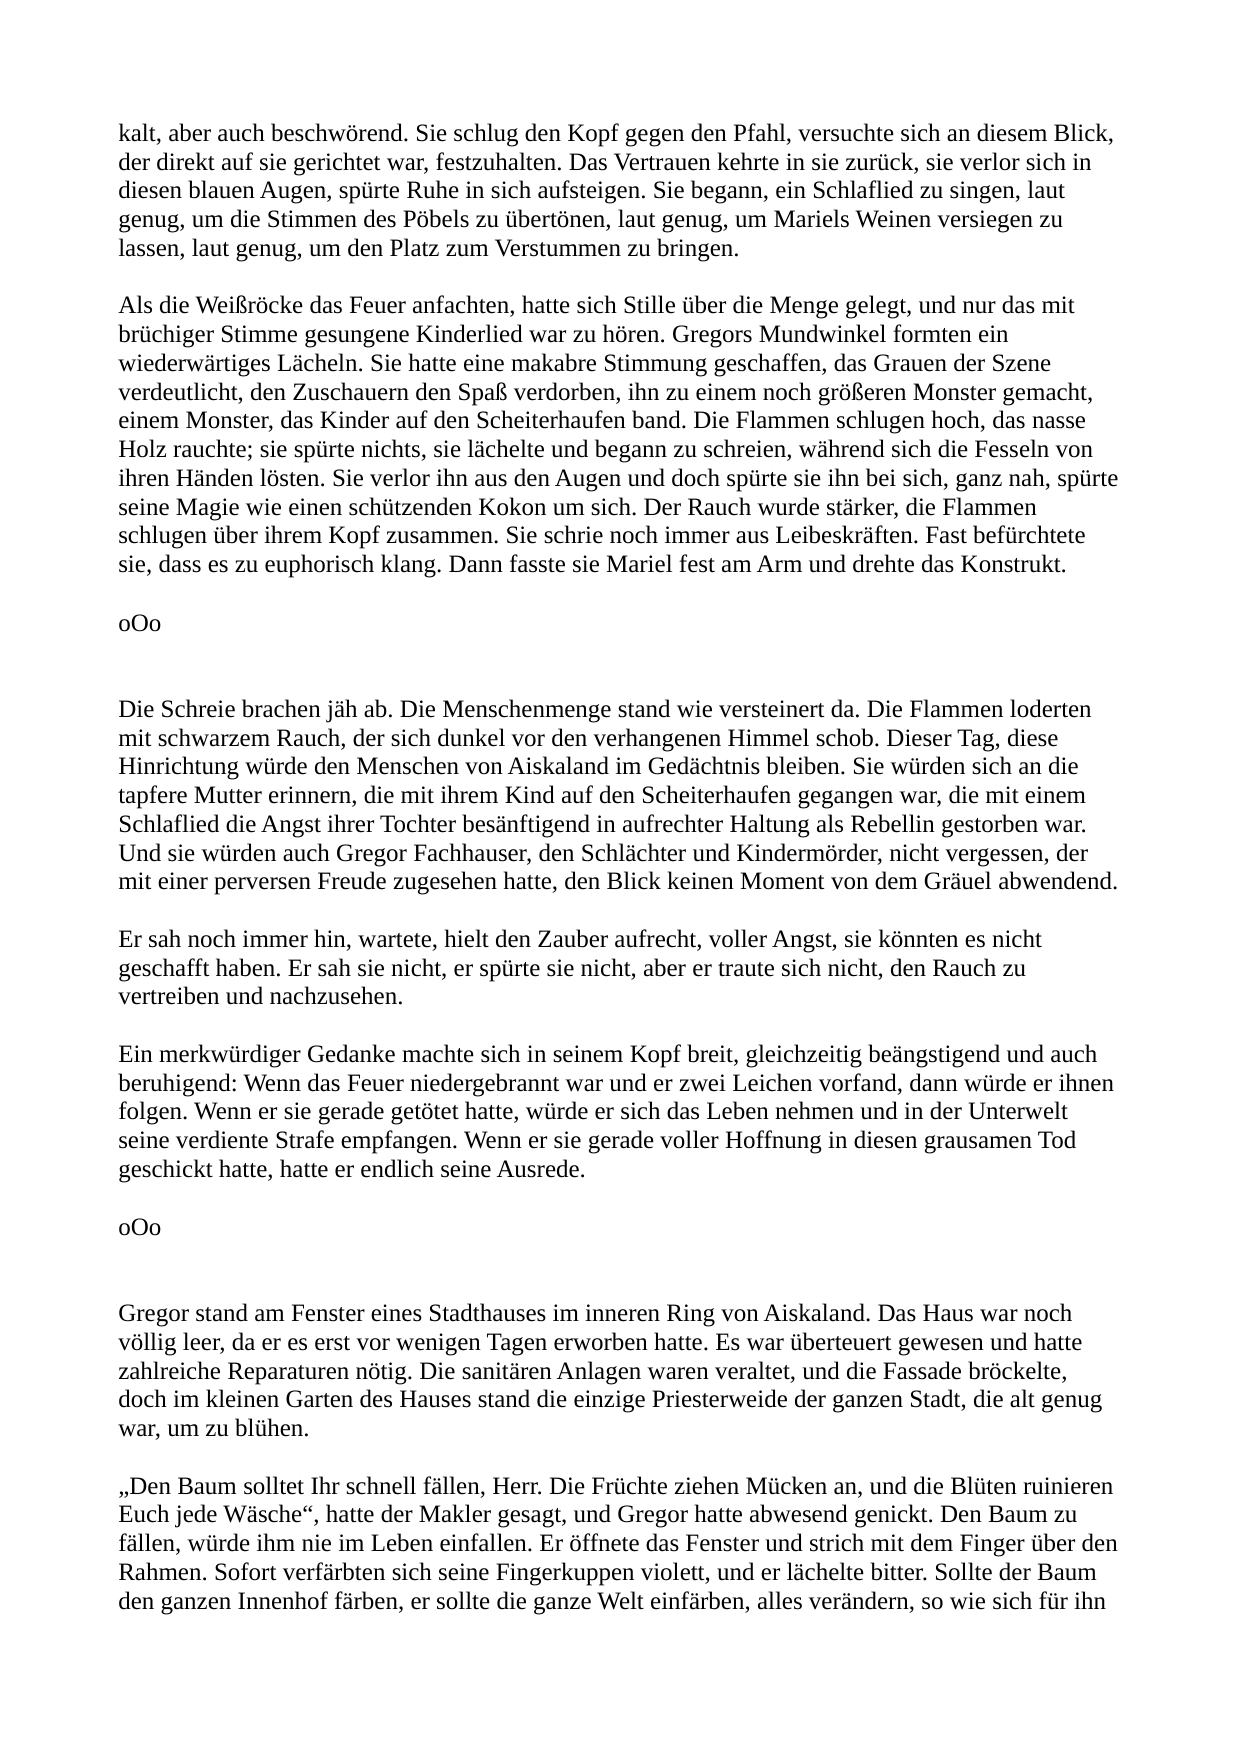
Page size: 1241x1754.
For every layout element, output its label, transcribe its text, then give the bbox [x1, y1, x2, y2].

text Die Schreie brachen jäh ab. Die Menschenmenge stand wie versteinert da. Die Flammen loderten mit schwarzem Rauch, der sich dunkel vor den verhangenen Himmel schob. Dieser Tag, diese Hinrichtung würde den Menschen von Aiskaland im Gedächtnis bleiben. Sie würden sich an die tapfere Mutter erinnern, die mit ihrem Kind auf den Scheiterhaufen gegangen war, die mit einem Schlaflied die Angst ihrer Tochter besänftigend in aufrechter Haltung als Rebellin gestorben war. Und sie würden auch Gregor Fachhauser, den Schlächter und Kindermörder, nicht vergessen, der mit einer perversen Freude zugesehen hatte, den Blick keinen Moment von dem Gräuel abwendend. Er sah noch immer hin, wartete, hielt den Zauber aufrecht, voller Angst, sie könnten es nicht geschafft haben. Er sah sie nicht, er spürte sie nicht, aber er traute sich nicht, den Rauch zu vertreiben und nachzusehen. Ein merkwürdiger Gedanke machte sich in seinem Kopf breit, gleichzeitig beängstigend und auch beruhigend: Wenn das Feuer niedergebrannt war und er zwei Leichen vorfand, dann würde er ihnen folgen. Wenn er sie gerade getötet hatte, würde er sich das Leben nehmen und in der Unterwelt seine verdiente Strafe empfangen. Wenn er sie gerade voller Hoffnung in diesen grausamen Tod geschickt hatte, hatte er endlich seine Ausrede. [118, 636, 1122, 1183]
text Gregor stand am Fenster eines Stadthauses im inneren Ring von Aiskaland. Das Haus war noch völlig leer, da er es erst vor wenigen Tagen erworben hatte. Es war überteuert gewesen und hatte zahlreiche Reparaturen nötig. Die sanitären Anlagen waren veraltet, und die Fassade bröckelte, doch im kleinen Garten des Hauses stand die einzige Priesterweide der ganzen Stadt, die alt genug war, um zu blühen. „Den Baum solltet Ihr schnell fällen, Herr. Die Früchte ziehen Mücken an, und die Blüten ruinieren Euch jede Wäsche“, hatte der Makler gesagt, und Gregor hatte abwesend genickt. Den Baum zu fällen, würde ihm nie im Leben einfallen. Er öffnete das Fenster und strich mit dem Finger über den Rahmen. Sofort verfärbten sich seine Fingerkuppen violett, und er lächelte bitter. Sollte der Baum den ganzen Innenhof färben, er sollte die ganze Welt einfärben, alles verändern, so wie sich für ihn [118, 1241, 1122, 1614]
text oOo [118, 608, 1122, 636]
text kalt, aber auch beschwörend. Sie schlug den Kopf gegen den Pfahl, versuchte sich an diesem Blick, der direkt auf sie gerichtet war, festzuhalten. Das Vertrauen kehrte in sie zurück, sie verlor sich in diesen blauen Augen, spürte Ruhe in sich aufsteigen. Sie begann, ein Schlaflied zu singen, laut genug, um die Stimmen des Pöbels zu übertönen, laut genug, um Mariels Weinen versiegen zu lassen, laut genug, um den Platz zum Verstummen zu bringen. Als die Weißröcke das Feuer anfachten, hatte sich Stille über die Menge gelegt, und nur das mit brüchiger Stimme gesungene Kinderlied war zu hören. Gregors Mundwinkel formten ein wiederwärtiges Lächeln. Sie hatte eine makabre Stimmung geschaffen, das Grauen der Szene verdeutlicht, den Zuschauern den Spaß verdorben, ihn zu einem noch größeren Monster gemacht, einem Monster, das Kinder auf den Scheiterhaufen band. Die Flammen schlugen hoch, das nasse Holz rauchte; sie spürte nichts, sie lächelte und begann zu schreien, während sich die Fesseln von ihren Händen lösten. Sie verlor ihn aus den Augen und doch spürte sie ihn bei sich, ganz nah, spürte seine Magie wie einen schützenden Kokon um sich. Der Rauch wurde stärker, die Flammen schlugen über ihrem Kopf zusammen. Sie schrie noch immer aus Leibeskräften. Fast befürchtete sie, dass es zu euphorisch klang. Dann fasste sie Mariel fest am Arm und drehte das Konstrukt. [118, 118, 1122, 578]
text oOo [118, 1212, 1122, 1241]
